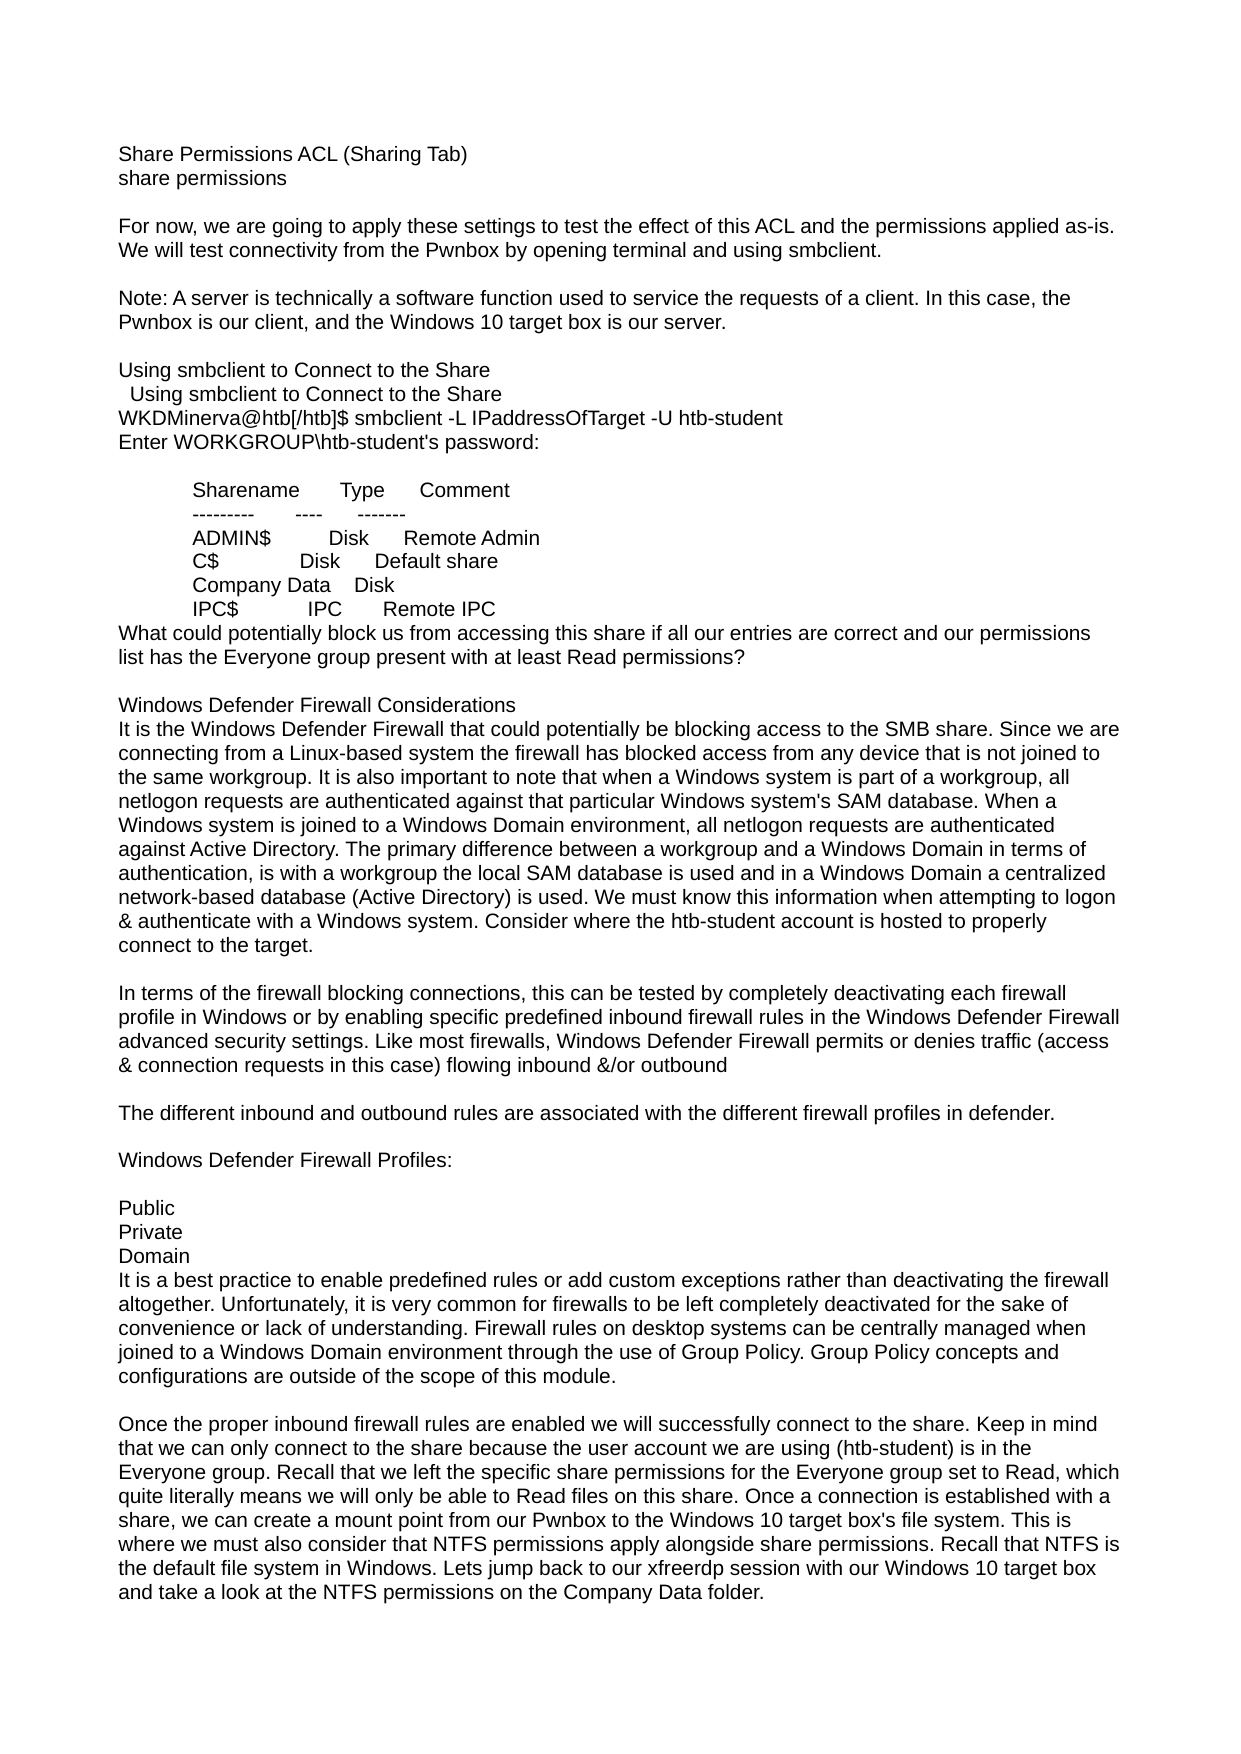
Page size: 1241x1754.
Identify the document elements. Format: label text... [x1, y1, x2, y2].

text Company Data Disk [118, 573, 1122, 597]
text Public [118, 1196, 1122, 1220]
text share permissions [118, 166, 1122, 190]
text ADMIN$ Disk Remote Admin [118, 525, 1122, 549]
text In terms of the firewall blocking connections, this can be tested by completely deactivating each firewall profile in Windows or by enabling specific predefined inbound firewall rules in the Windows Defender Firewall advanced security settings. Like most firewalls, Windows Defender Firewall permits or denies traffic (access & connection requests in this case) flowing inbound &/or outbound [118, 981, 1122, 1076]
text What could potentially block us from accessing this share if all our entries are correct and our permissions list has the Everyone group present with at least Read permissions? [118, 621, 1122, 669]
text Private [118, 1220, 1122, 1244]
text Windows Defender Firewall Considerations [118, 693, 1122, 717]
text Share Permissions ACL (Sharing Tab) [118, 142, 1122, 166]
text Enter WORKGROUP\htb-student's password: [118, 429, 1122, 453]
text IPC$ IPC Remote IPC [118, 597, 1122, 621]
text C$ Disk Default share [118, 549, 1122, 573]
text It is a best practice to enable predefined rules or add custom exceptions rather than deactivating the firewall altogether. Unfortunately, it is very common for firewalls to be left completely deactivated for the sake of convenience or lack of understanding. Firewall rules on desktop systems can be centrally managed when joined to a Windows Domain environment through the use of Group Policy. Group Policy concepts and configurations are outside of the scope of this module. [118, 1268, 1122, 1388]
text The different inbound and outbound rules are associated with the different firewall profiles in defender. [118, 1100, 1122, 1124]
text WKDMinerva@htb[/htb]$ smbclient -L IPaddressOfTarget -U htb-student [118, 406, 1122, 429]
text It is the Windows Defender Firewall that could potentially be blocking access to the SMB share. Since we are connecting from a Linux-based system the firewall has blocked access from any device that is not joined to the same workgroup. It is also important to note that when a Windows system is part of a workgroup, all netlogon requests are authenticated against that particular Windows system's SAM database. When a Windows system is joined to a Windows Domain environment, all netlogon requests are authenticated against Active Directory. The primary difference between a workgroup and a Windows Domain in terms of authentication, is with a workgroup the local SAM database is used and in a Windows Domain a centralized network-based database (Active Directory) is used. We must know this information when attempting to logon & authenticate with a Windows system. Consider where the htb-student account is hosted to properly connect to the target. [118, 717, 1122, 957]
text --------- ---- ------- [118, 501, 1122, 525]
text Windows Defender Firewall Profiles: [118, 1148, 1122, 1172]
text Note: A server is technically a software function used to service the requests of a client. In this case, the Pwnbox is our client, and the Windows 10 target box is our server. [118, 286, 1122, 334]
text Sharename Type Comment [118, 477, 1122, 501]
text Domain [118, 1244, 1122, 1268]
text Using smbclient to Connect to the Share [118, 382, 1122, 406]
text Using smbclient to Connect to the Share [118, 358, 1122, 382]
text Once the proper inbound firewall rules are enabled we will successfully connect to the share. Keep in mind that we can only connect to the share because the user account we are using (htb-student) is in the Everyone group. Recall that we left the specific share permissions for the Everyone group set to Read, which quite literally means we will only be able to Read files on this share. Once a connection is established with a share, we can create a mount point from our Pwnbox to the Windows 10 target box's file system. This is where we must also consider that NTFS permissions apply alongside share permissions. Recall that NTFS is the default file system in Windows. Lets jump back to our xfreerdp session with our Windows 10 target box and take a look at the NTFS permissions on the Company Data folder. [118, 1412, 1122, 1603]
text For now, we are going to apply these settings to test the effect of this ACL and the permissions applied as-is. We will test connectivity from the Pwnbox by opening terminal and using smbclient. [118, 214, 1122, 262]
